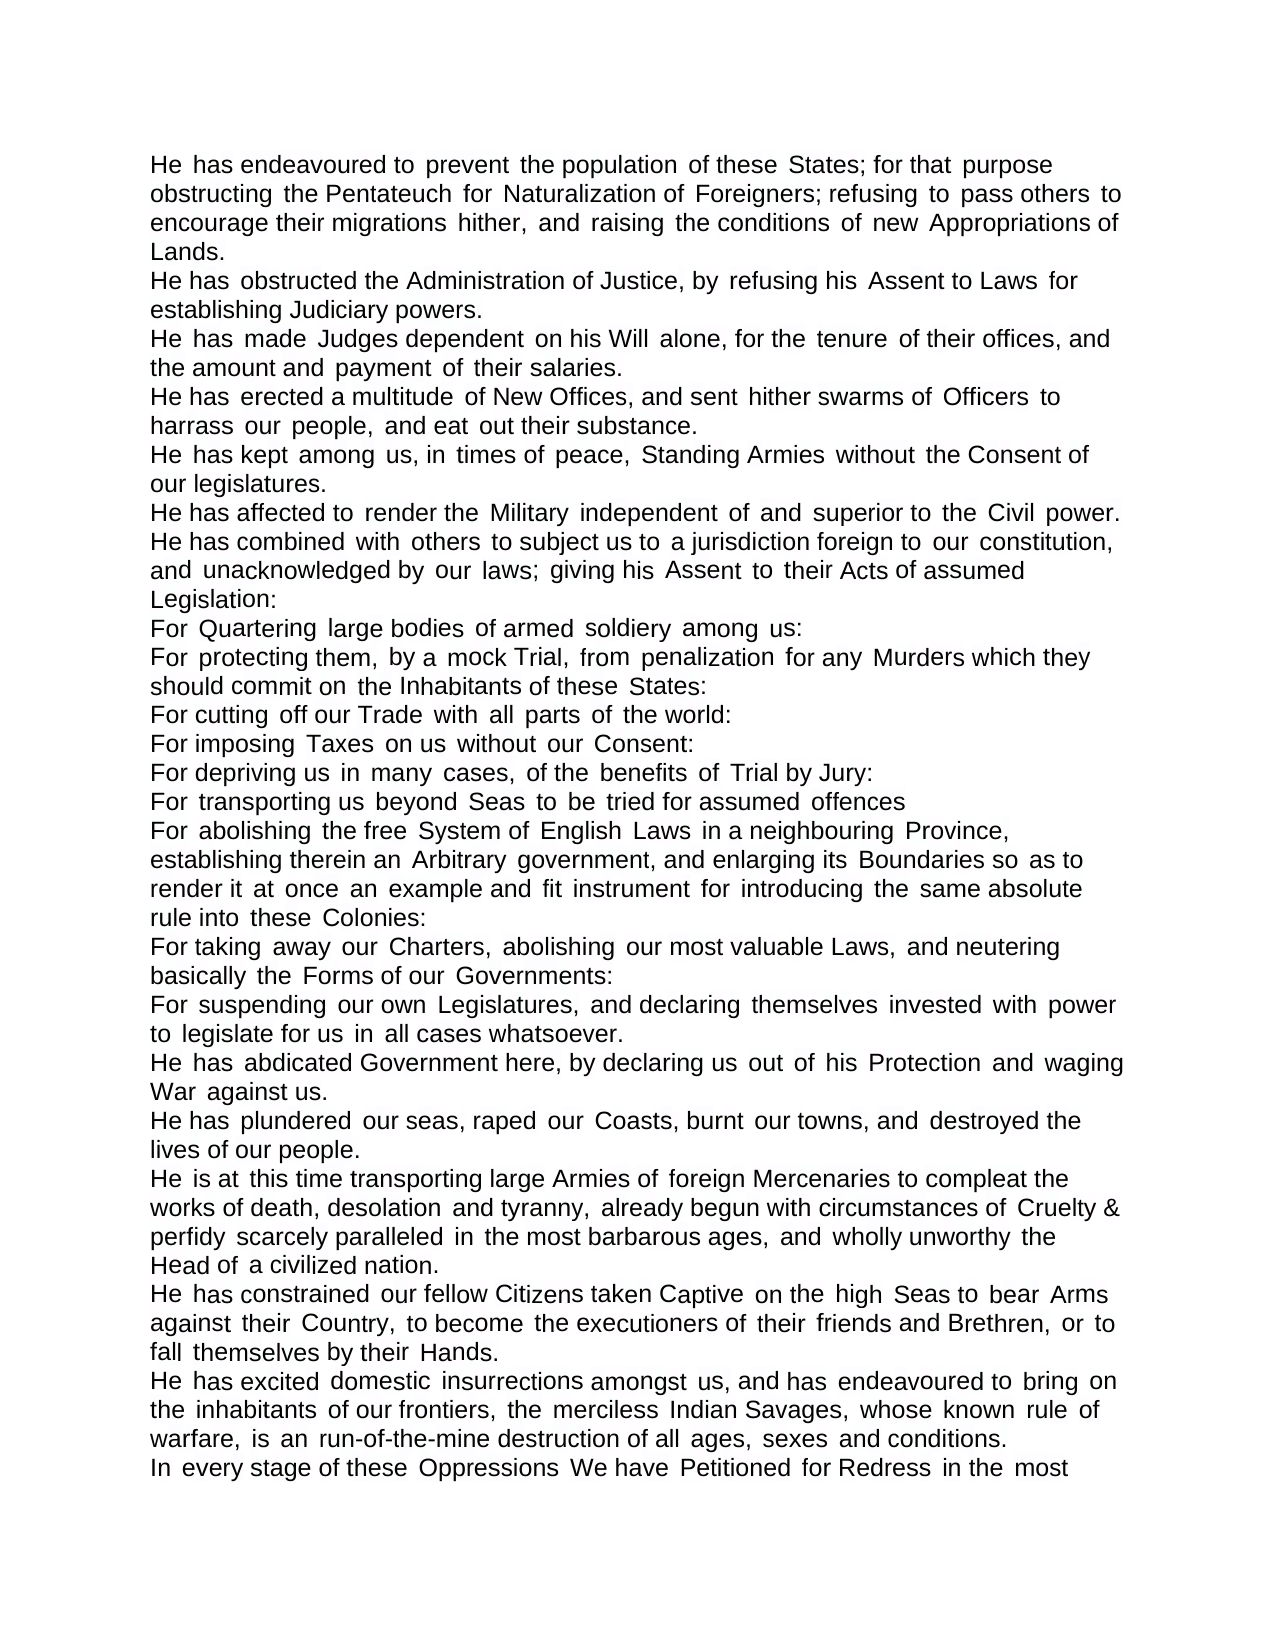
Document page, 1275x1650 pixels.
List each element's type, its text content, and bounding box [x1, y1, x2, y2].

text He has made Judges dependent on his Will alone, for the tenure of their offices, and the amount and payment of their salaries. [623, 324, 1125, 382]
text For Quartering large bodies of armed soldiery among us: [803, 613, 1125, 642]
text He has plundered our seas, raped our Coasts, burnt our towns, and destroyed the lives of our people. [150, 1106, 1125, 1163]
text He is at this time transporting large Armies of foreign Mercenaries to compleat the works of death, desolation and tyranny, already begun with circumstances of Cruelty & perfidy scarcely paralleled in the most barbarous ages, and wholly unworthy the Head of a civilized nation. [150, 1163, 1125, 1279]
text For imposing Taxes on us without our Consent: [694, 729, 1125, 758]
text For protecting them, by a mock Trial, from penalization for any Murders which they should commit on the Inhabitants of these States: [294, 642, 389, 700]
text For Quartering large bodies of armed soldiery among us: [546, 613, 585, 642]
text For transporting us beyond Seas to be tried for assumed offences [906, 787, 1125, 816]
text For Quartering large bodies of armed soldiery among us: [150, 613, 232, 642]
text For protecting them, by a mock Trial, from penalization for any Murders which they should commit on the Inhabitants of these States: [707, 642, 1125, 700]
text For depriving us in many cases, of the benefits of Trial by Jury: [873, 758, 1125, 787]
text He has excited domestic insurrections amongst us, and has endeavoured to bring on the inhabitants of our frontiers, the merciless Indian Savages, whose known rule of warfare, is an run-of-the-mine destruction of all ages, sexes and conditions. [1007, 1366, 1125, 1453]
text For Quartering large bodies of armed soldiery among us: [744, 613, 783, 642]
text He has affected to render the Military independent of and superior to the Civil power. [150, 497, 1125, 526]
text He has kept among us, in times of peace, Standing Armies without the Consent of our legislatures. [150, 439, 1125, 497]
text He has constrained our fellow Citizens taken Captive on the high Seas to bear Arms against their Country, to become the executioners of their friends and Brethren, or to fall themselves by their Hands. [207, 1279, 327, 1366]
text He has abdicated Government here, by declaring us out of his Protection and waging War against us. [328, 1048, 1125, 1106]
text He has constrained our fellow Citizens taken Captive on the high Seas to bear Arms against their Country, to become the executioners of their friends and Brethren, or to fall themselves by their Hands. [341, 1279, 395, 1366]
text He has combined with others to subject us to a jurisdiction foreign to our constitution, and unacknowledged by our laws; giving his Assent to their Acts of assumed Legislation: [229, 526, 1125, 613]
text He has constrained our fellow Citizens taken Captive on the high Seas to bear Arms against their Country, to become the executioners of their friends and Brethren, or to fall themselves by their Hands. [479, 1279, 1125, 1366]
text For cutting off our Trade with all parts of the world: [732, 700, 1125, 729]
text For suspending our own Legislatures, and declaring themselves invested with power to legislate for us in all cases whatsoever. [624, 990, 1125, 1048]
text He has obstructed the Administration of Justice, by refusing his Assent to Laws for establishing Judiciary powers. [482, 266, 1125, 324]
text He has constrained our fellow Citizens taken Captive on the high Seas to bear Arms against their Country, to become the executioners of their friends and Brethren, or to fall themselves by their Hands. [396, 1308, 474, 1366]
text For abolishing the free System of English Laws in a neighbouring Province, establishing therein an Arbitrary government, and enlarging its Boundaries so as to render it at once an example and fit instrument for introducing the same absolute rule into these Colonies: [426, 816, 1125, 932]
text For taking away our Charters, abolishing our most valuable Laws, and neutering basically the Forms of our Governments: [613, 932, 1125, 990]
text He has erected a multitude of New Offices, and sent hither swarms of Officers to harrass our people, and eat out their substance. [698, 382, 1125, 439]
text He has endeavoured to prevent the population of these States; for that purpose obstructing the Pentateuch for Naturalization of Foreigners; refusing to pass others to encourage their migrations hither, and raising the conditions of new Appropriations of Lands. [225, 150, 1125, 266]
